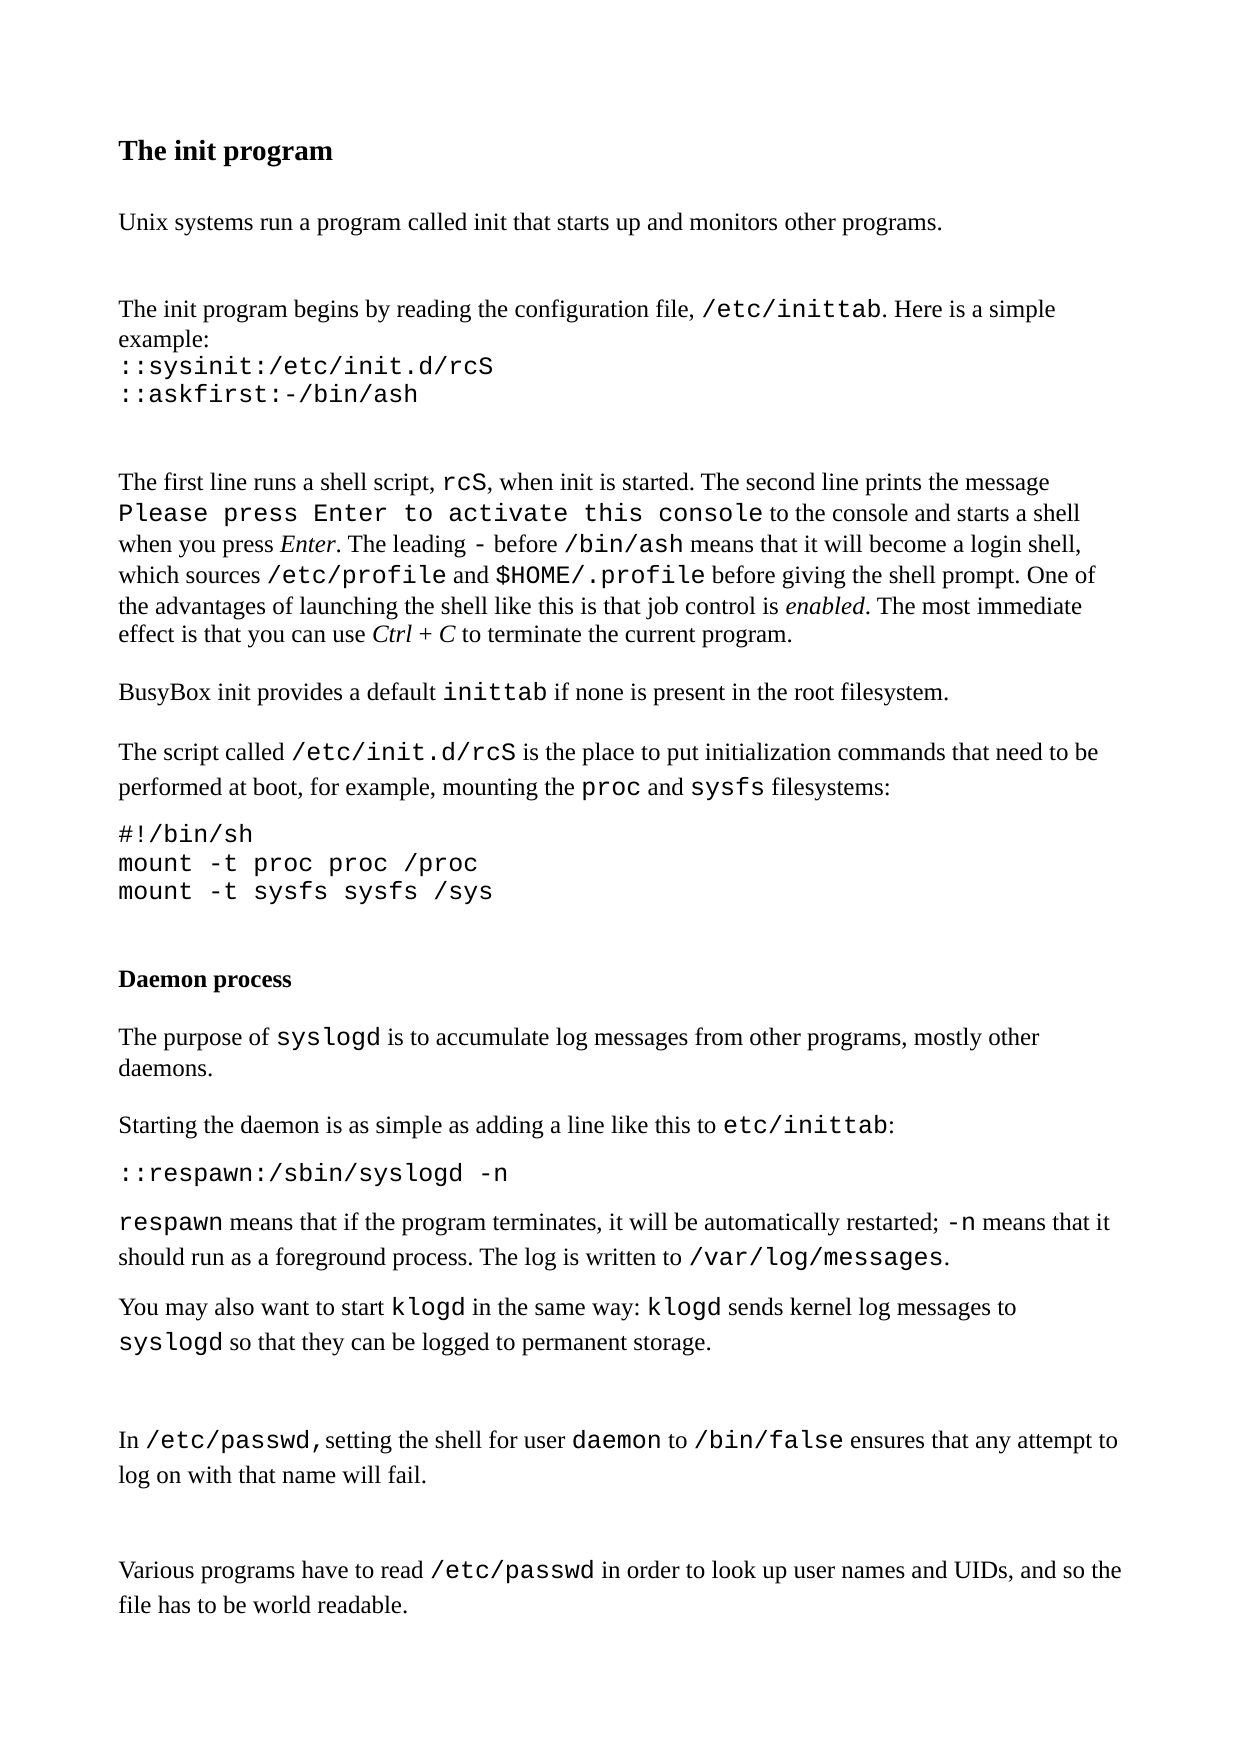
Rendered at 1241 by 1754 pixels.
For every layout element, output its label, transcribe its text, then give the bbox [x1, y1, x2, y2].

text Daemon process [118, 964, 1122, 993]
text In /etc/passwd,setting the shell for user daemon to /bin/false ensures that any attempt to log on with that name will fail. [118, 1425, 1122, 1489]
text mount -t sysfs sysfs /sys [118, 878, 1122, 907]
text respawn means that if the program terminates, it will be automatically restarted; -n means that it should run as a foreground process. The log is written to /var/log/messages. [118, 1207, 1122, 1273]
text mount -t proc proc /proc [118, 850, 1122, 878]
text BusyBox init provides a default inittab if none is present in the root filesystem. [118, 677, 1122, 708]
text The script called /etc/init.d/rcS is the place to put initialization commands that need to be performed at boot, for example, mounting the proc and sysfs filesystems: [118, 737, 1122, 803]
text Unix systems run a program called init that starts up and monitors other programs. [118, 207, 1122, 236]
text #!/bin/sh [118, 822, 1122, 850]
text The purpose of syslogd is to accumulate log messages from other programs, mostly other daemons. [118, 1022, 1122, 1081]
text ::askfirst:-/bin/ash [118, 382, 1122, 410]
text You may also want to start klogd in the same way: klogd sends kernel log messages to syslogd so that they can be logged to permanent storage. [118, 1292, 1122, 1358]
text Starting the daemon is as simple as adding a line like this to etc/inittab: [118, 1110, 1122, 1141]
text Various programs have to read /etc/passwd in order to look up user names and UIDs, and so the file has to be world readable. [118, 1555, 1122, 1619]
text The init program begins by reading the configuration file, /etc/inittab. Here is a simple example: [118, 294, 1122, 353]
text The first line runs a shell script, rcS, when init is started. The second line prints the message Please press Enter to activate this console to the console and starts a shell when you press Enter. The leading - before /bin/ash means that it will become a login shell, which sources /etc/profile and $HOME/.profile before giving the shell prompt. One of the advantages of launching the shell like this is that job control is enabled. The most immediate effect is that you can use Ctrl + C to terminate the current program. [118, 467, 1122, 648]
text ::respawn:/sbin/syslogd -n [118, 1160, 1122, 1188]
text ::sysinit:/etc/init.d/rcS [118, 353, 1122, 382]
subtitle The init program [118, 133, 1122, 166]
